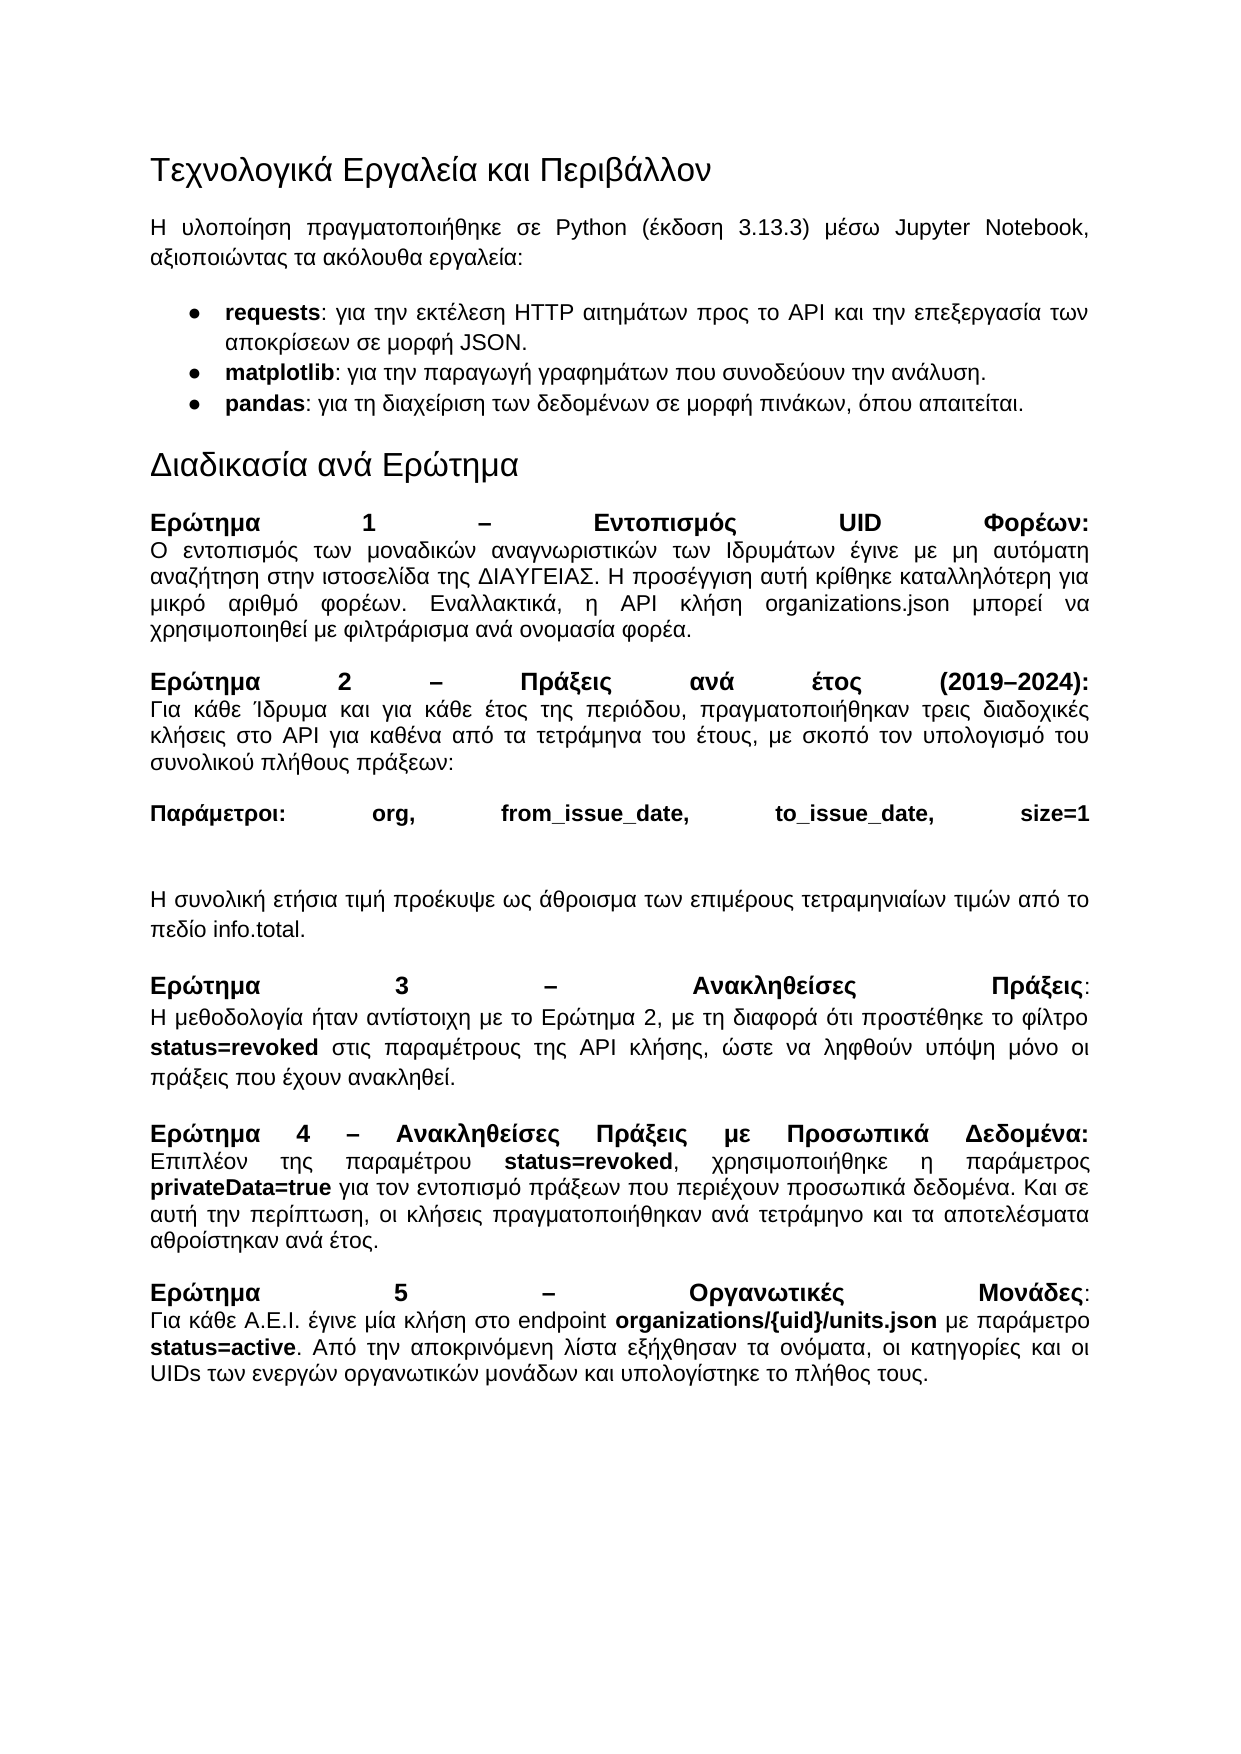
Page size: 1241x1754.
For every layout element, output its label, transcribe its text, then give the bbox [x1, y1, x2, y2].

list requests: για την εκτέλεση HTTP αιτημάτων προς το API και την επεξεργασία των αποκρίσεων σε μορφή JSON. [187, 299, 1090, 355]
list matplotlib: για την παραγωγή γραφημάτων που συνοδεύουν την ανάλυση. [187, 359, 1090, 386]
subtitle Τεχνολογικά Εργαλεία και Περιβάλλον [150, 150, 1090, 188]
text Ερώτημα 2 – Πράξεις ανά έτος (2019–2024): Για κάθε Ίδρυμα και για κάθε έτος της περιόδου, πραγματοποιήθηκαν τρεις διαδοχικές κλήσεις στο API για καθένα από τα τετράμηνα του έτους, με σκοπό τον υπολογισμό του συνολικού πλήθους πράξεων: [150, 667, 1090, 775]
text Ερώτημα 5 – Οργανωτικές Μονάδες: Για κάθε Α.Ε.Ι. έγινε μία κλήση στο endpoint organizations/{uid}/units.json με παράμετρο status=active. Από την αποκρινόμενη λίστα εξήχθησαν τα ονόματα, οι κατηγορίες και οι UIDs των ενεργών οργανωτικών μονάδων και υπολογίστηκε το πλήθος τους. [150, 1278, 1090, 1386]
text Η συνολική ετήσια τιμή προέκυψε ως άθροισμα των επιμέρους τετραμηνιαίων τιμών από το πεδίο info.total. [150, 886, 1090, 942]
list pandas: για τη διαχείριση των δεδομένων σε μορφή πινάκων, όπου απαιτείται. [187, 389, 1090, 416]
text Ερώτημα 1 – Εντοπισμός UID Φορέων: Ο εντοπισμός των μοναδικών αναγνωριστικών των Ιδρυμάτων έγινε με μη αυτόματη αναζήτηση στην ιστοσελίδα της ΔΙΑΥΓΕΙΑΣ. Η προσέγγιση αυτή κρίθηκε καταλληλότερη για μικρό αριθμό φορέων. Εναλλακτικά, η API κλήση organizations.json μπορεί να χρησιμοποιηθεί με φιλτράρισμα ανά ονομασία φορέα. [150, 508, 1090, 642]
subtitle Διαδικασία ανά Ερώτημα [150, 445, 1090, 483]
text Ερώτημα 3 – Ανακληθείσες Πράξεις: Η μεθοδολογία ήταν αντίστοιχη με το Ερώτημα 2, με τη διαφορά ότι προστέθηκε το φίλτρο status=revoked στις παραμέτρους της API κλήσης, ώστε να ληφθούν υπόψη μόνο οι πράξεις που έχουν ανακληθεί. [150, 971, 1090, 1090]
text Παράμετροι: org, from_issue_date, to_issue_date, size=1 [150, 800, 1090, 857]
text Η υλοποίηση πραγματοποιήθηκε σε Python (έκδοση 3.13.3) μέσω Jupyter Notebook, αξιοποιώντας τα ακόλουθα εργαλεία: [150, 213, 1090, 270]
text Ερώτημα 4 – Ανακληθείσες Πράξεις με Προσωπικά Δεδομένα: Επιπλέον της παραμέτρου status=revoked, χρησιμοποιήθηκε η παράμετρος privateData=true για τον εντοπισμό πράξεων που περιέχουν προσωπικά δεδομένα. Και σε αυτή την περίπτωση, οι κλήσεις πραγματοποιήθηκαν ανά τετράμηνο και τα αποτελέσματα αθροίστηκαν ανά έτος. [150, 1119, 1090, 1253]
